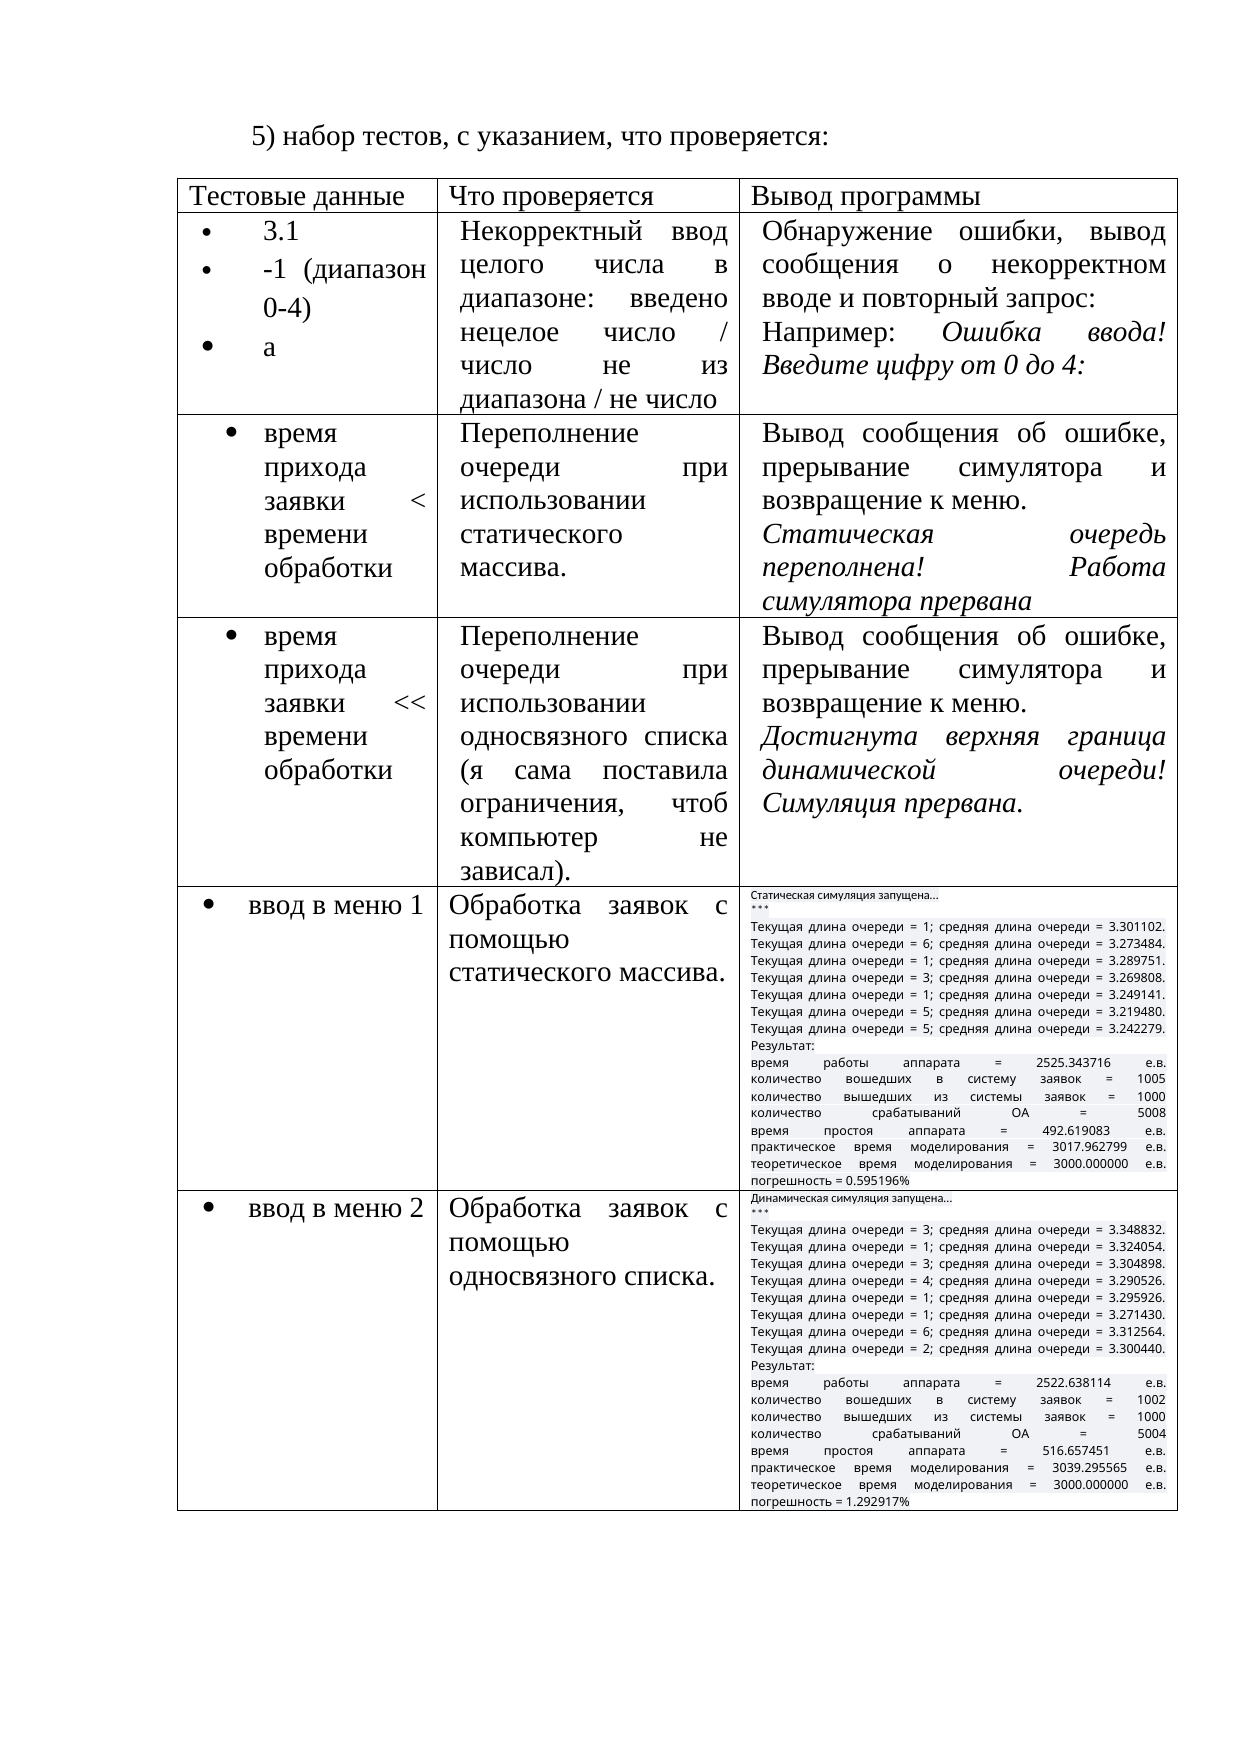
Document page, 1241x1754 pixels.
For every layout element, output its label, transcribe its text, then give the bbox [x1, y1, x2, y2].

table_cell Некорректный ввод целого числа в диапазоне: введено нецелое число / число не из диапазона / не число [438, 213, 739, 414]
table_cell Переполнение очереди при использовании статического массива. [438, 415, 739, 617]
table_cell 3.1 -1 (диапазон 0-4) a [178, 213, 437, 414]
table_cell Вывод сообщения об ошибке, прерывание симулятора и возвращение к меню. Статическая очередь переполнена! Работа симулятора прервана [740, 415, 1177, 617]
table_cell Обнаружение ошибки, вывод сообщения о некорректном вводе и повторный запрос: Например: Ошибка ввода! Введите цифру от 0 до 4: [740, 213, 1177, 414]
table_header Вывод программы [740, 179, 1177, 212]
table_cell Обработка заявок с помощью односвязного списка. [438, 1191, 739, 1510]
table_cell ввод в меню 1 [178, 887, 437, 1189]
table_cell Обработка заявок с помощью статического массива. [438, 887, 739, 1189]
table_cell Динамическая симуляция запущена… *** Текущая длина очереди = 3; средняя длина очереди = 3.348832. Текущая длина очереди = 1; средняя длина очереди = 3.324054. Текущая длина очереди = 3; средняя длина очереди = 3.304898. Текущая длина очереди = 4; средняя длина очереди = 3.290526. Текущая длина очереди = 1; средняя длина очереди = 3.295926. Текущая длина очереди = 1; средняя длина очереди = 3.271430. Текущая длина очереди = 6; средняя длина очереди = 3.312564. Текущая длина очереди = 2; средняя длина очереди = 3.300440. Результат: время работы аппарата = 2522.638114 е.в. количество вошедших в систему заявок = 1002 количество вышедших из системы заявок = 1000 количествo срабатываний ОА = 5004 время простоя аппарата = 516.657451 е.в. практическое время моделирования = 3039.295565 е.в. теоретическое время моделирования = 3000.000000 е.в. погрешность = 1.292917% [740, 1191, 1177, 1510]
text 5) набор тестов, с указанием, что проверяется: [177, 118, 1152, 152]
table_cell Вывод сообщения об ошибке, прерывание симулятора и возвращение к меню. Достигнута верхняя граница динамической очереди! Симуляция прервана. [740, 618, 1177, 886]
table_cell время прихода заявки << времени обработки [178, 618, 437, 886]
table_cell время прихода заявки < времени обработки [178, 415, 437, 617]
table_cell Статическая симуляция запущена… *** Текущая длина очереди = 1; средняя длина очереди = 3.301102. Текущая длина очереди = 6; средняя длина очереди = 3.273484. Текущая длина очереди = 1; средняя длина очереди = 3.289751. Текущая длина очереди = 3; средняя длина очереди = 3.269808. Текущая длина очереди = 1; средняя длина очереди = 3.249141. Текущая длина очереди = 5; средняя длина очереди = 3.219480. Текущая длина очереди = 5; средняя длина очереди = 3.242279. Результат: время работы аппарата = 2525.343716 е.в. количество вошедших в систему заявок = 1005 количество вышедших из системы заявок = 1000 количествo срабатываний ОА = 5008 время простоя аппарата = 492.619083 е.в. практическое время моделирования = 3017.962799 е.в. теоретическое время моделирования = 3000.000000 е.в. погрешность = 0.595196% [740, 887, 1177, 1189]
table_cell Переполнение очереди при использовании односвязного списка (я сама поставила ограничения, чтоб компьютер не зависал). [438, 618, 739, 886]
table_header Что проверяется [438, 179, 739, 212]
table_cell ввод в меню 2 [178, 1191, 437, 1510]
table_header Тестовые данные [178, 179, 437, 212]
